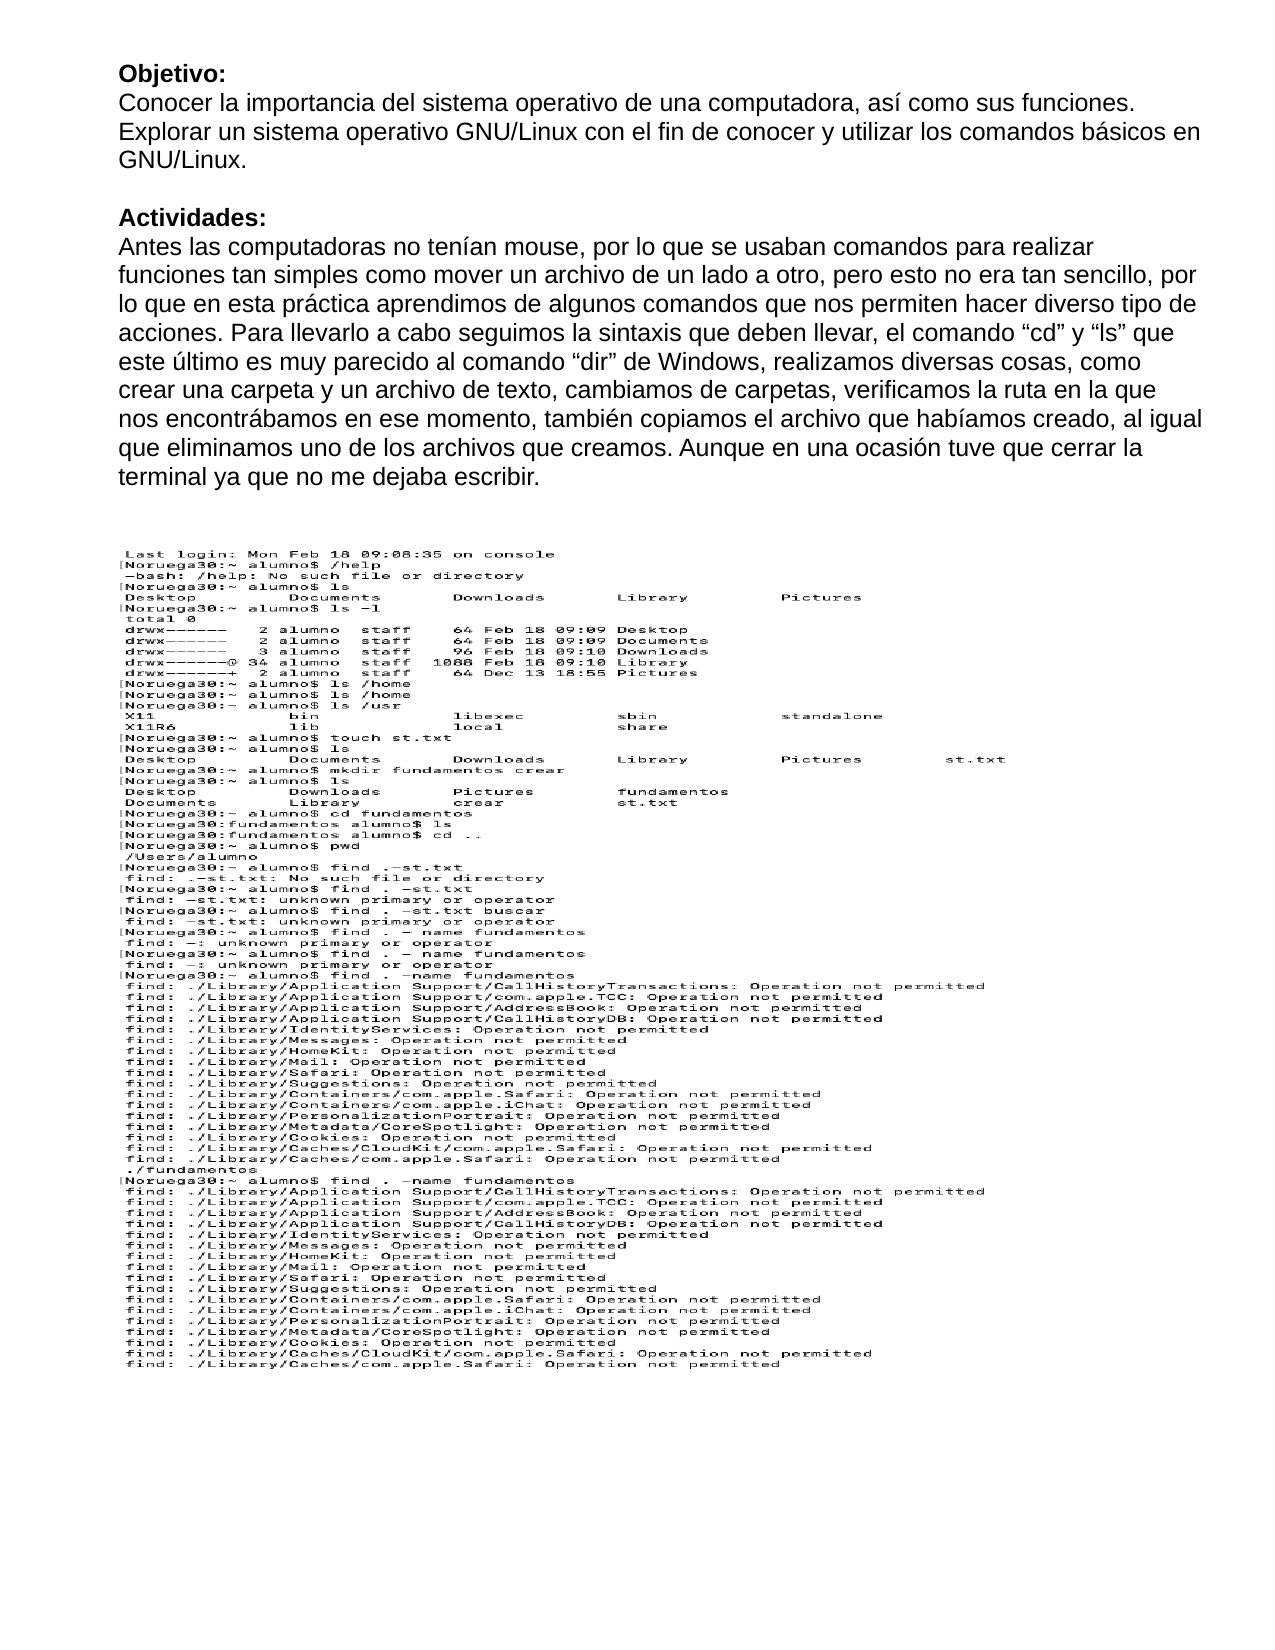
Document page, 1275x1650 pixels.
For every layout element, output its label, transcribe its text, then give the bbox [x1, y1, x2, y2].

text Conocer la importancia del sistema operativo de una computadora, así como sus funciones. Explorar un sistema operativo GNU/Linux con el fin de conocer y utilizar los comandos básicos en GNU/Linux. [118, 88, 1205, 174]
text Actividades: [118, 203, 1205, 232]
text Antes las computadoras no tenían mouse, por lo que se usaban comandos para realizar funciones tan simples como mover un archivo de un lado a otro, pero esto no era tan sencillo, por lo que en esta práctica aprendimos de algunos comandos que nos permiten hacer diverso tipo de acciones. Para llevarlo a cabo seguimos la sintaxis que deben llevar, el comando “cd” y “ls” que este último es muy parecido al comando “dir” de Windows, realizamos diversas cosas, como crear una carpeta y un archivo de texto, cambiamos de carpetas, verificamos la ruta en la que nos encontrábamos en ese momento, también copiamos el archivo que habíamos creado, al igual que eliminamos uno de los archivos que creamos. Aunque en una ocasión tuve que cerrar la terminal ya que no me dejaba escribir. [118, 232, 1205, 490]
text Objetivo: [118, 59, 1205, 88]
